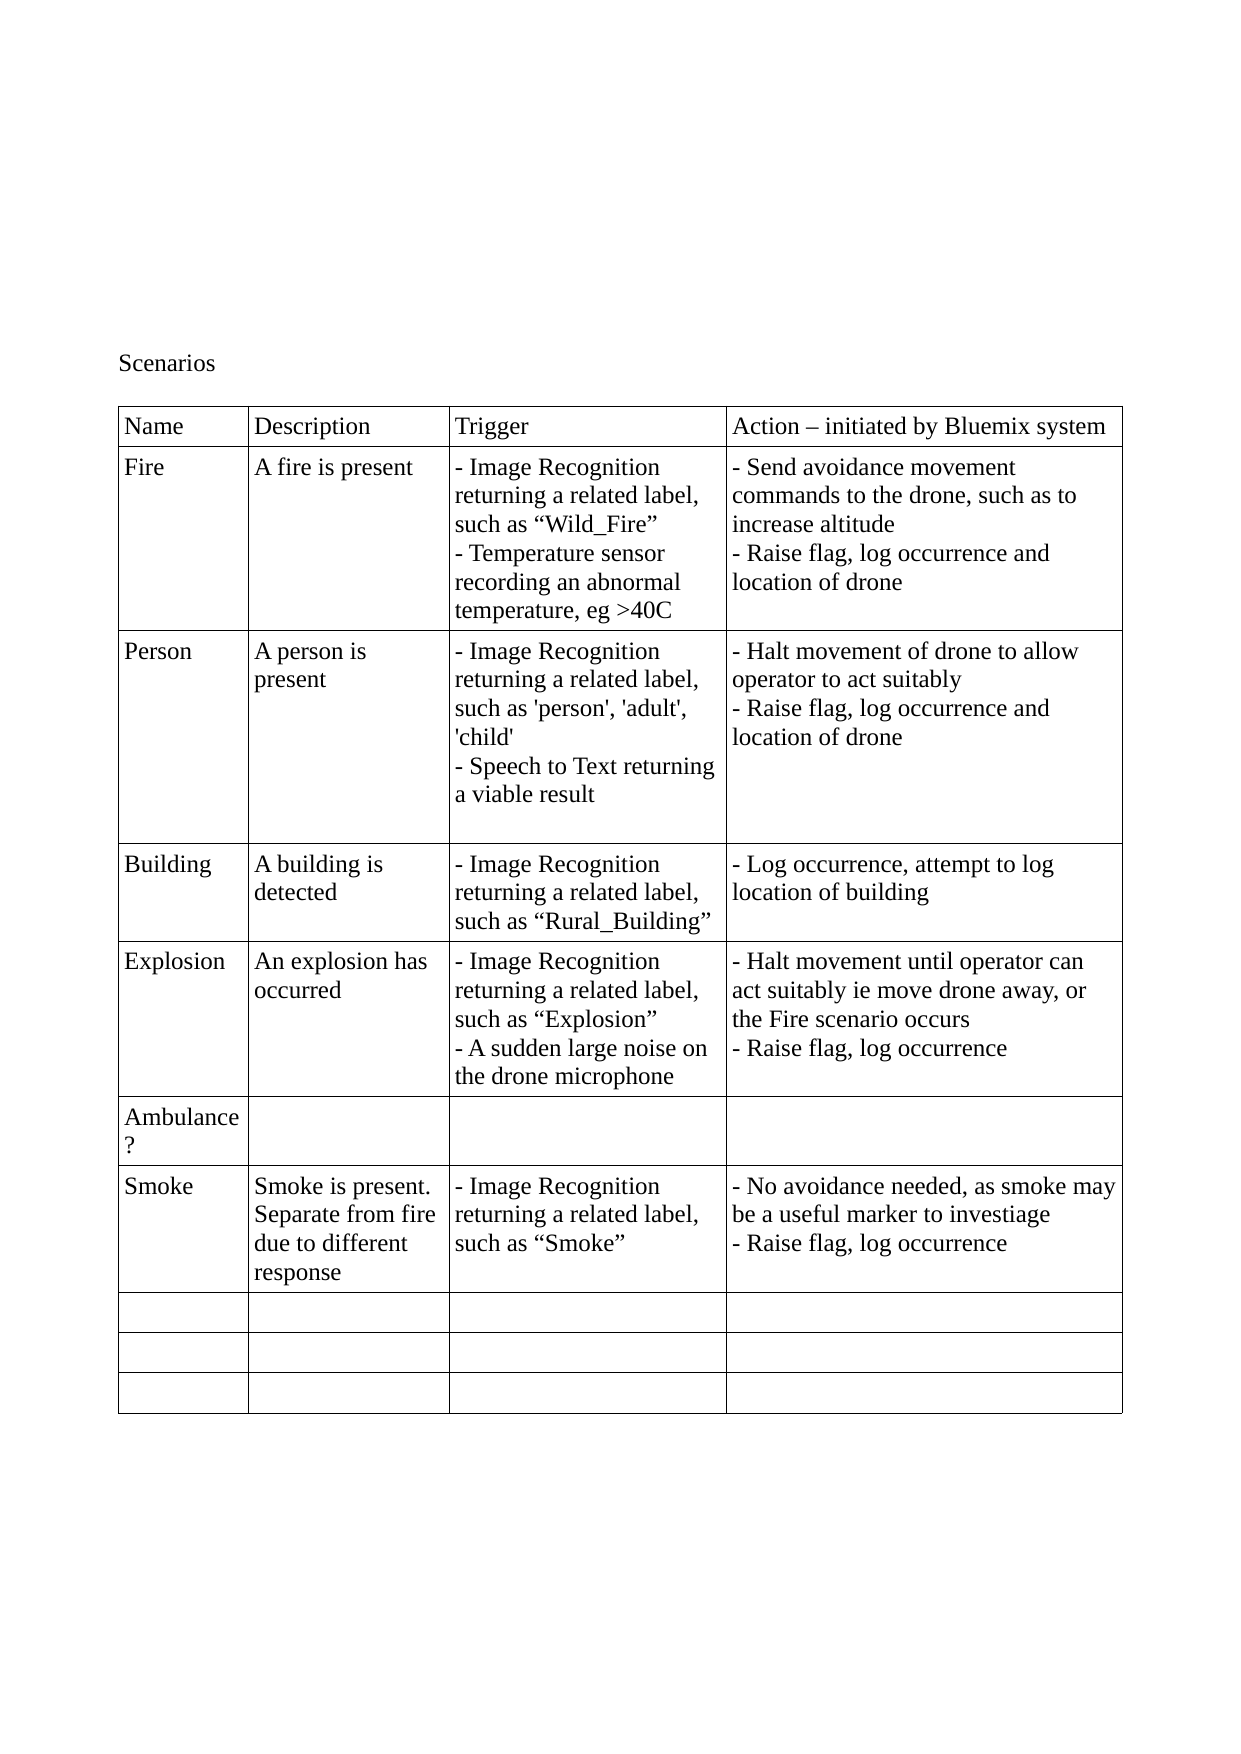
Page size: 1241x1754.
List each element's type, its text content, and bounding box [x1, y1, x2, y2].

table_cell Person [119, 631, 248, 843]
table_cell [249, 1097, 449, 1165]
table_cell Fire [119, 447, 248, 630]
table_cell - Image Recognition returning a related label, such as 'person', 'adult', 'child' - Speech to Text returning a viable result [450, 631, 726, 843]
table_cell [249, 1333, 449, 1372]
table_cell Building [119, 844, 248, 941]
table_cell Ambulance? [119, 1097, 248, 1165]
table_cell - Image Recognition returning a related label, such as “Wild_Fire” - Temperature sensor recording an abnormal temperature, eg >40C [450, 447, 726, 630]
table_header Action – initiated by Bluemix system [727, 407, 1122, 446]
table_cell Smoke [119, 1166, 248, 1292]
table_cell An explosion has occurred [249, 942, 449, 1096]
table_cell [450, 1373, 726, 1412]
text Scenarios [118, 348, 1122, 377]
table_cell [119, 1293, 248, 1332]
table_cell [249, 1293, 449, 1332]
table_cell [119, 1373, 248, 1412]
table_cell Smoke is present. Separate from fire due to different response [249, 1166, 449, 1292]
table_cell [727, 1097, 1122, 1165]
table_cell A person is present [249, 631, 449, 843]
table_cell [727, 1333, 1122, 1372]
table_header Name [119, 407, 248, 446]
table_cell - Log occurrence, attempt to log location of building [727, 844, 1122, 941]
table_cell A building is detected [249, 844, 449, 941]
table_cell [450, 1293, 726, 1332]
table_header Description [249, 407, 449, 446]
table_cell - Send avoidance movement commands to the drone, such as to increase altitude - Raise flag, log occurrence and location of drone [727, 447, 1122, 630]
table_cell [727, 1293, 1122, 1332]
table_cell - Image Recognition returning a related label, such as “Rural_Building” [450, 844, 726, 941]
table_cell - No avoidance needed, as smoke may be a useful marker to investiage - Raise flag, log occurrence [727, 1166, 1122, 1292]
table_cell [450, 1097, 726, 1165]
table_cell - Halt movement of drone to allow operator to act suitably - Raise flag, log occurrence and location of drone [727, 631, 1122, 843]
table_cell [727, 1373, 1122, 1412]
table_cell A fire is present [249, 447, 449, 630]
table_cell - Halt movement until operator can act suitably ie move drone away, or the Fire scenario occurs - Raise flag, log occurrence [727, 942, 1122, 1096]
table_cell [450, 1333, 726, 1372]
table_cell [249, 1373, 449, 1412]
table_cell [119, 1333, 248, 1372]
table_cell - Image Recognition returning a related label, such as “Explosion” - A sudden large noise on the drone microphone [450, 942, 726, 1096]
table_header Trigger [450, 407, 726, 446]
table_cell - Image Recognition returning a related label, such as “Smoke” [450, 1166, 726, 1292]
table_cell Explosion [119, 942, 248, 1096]
